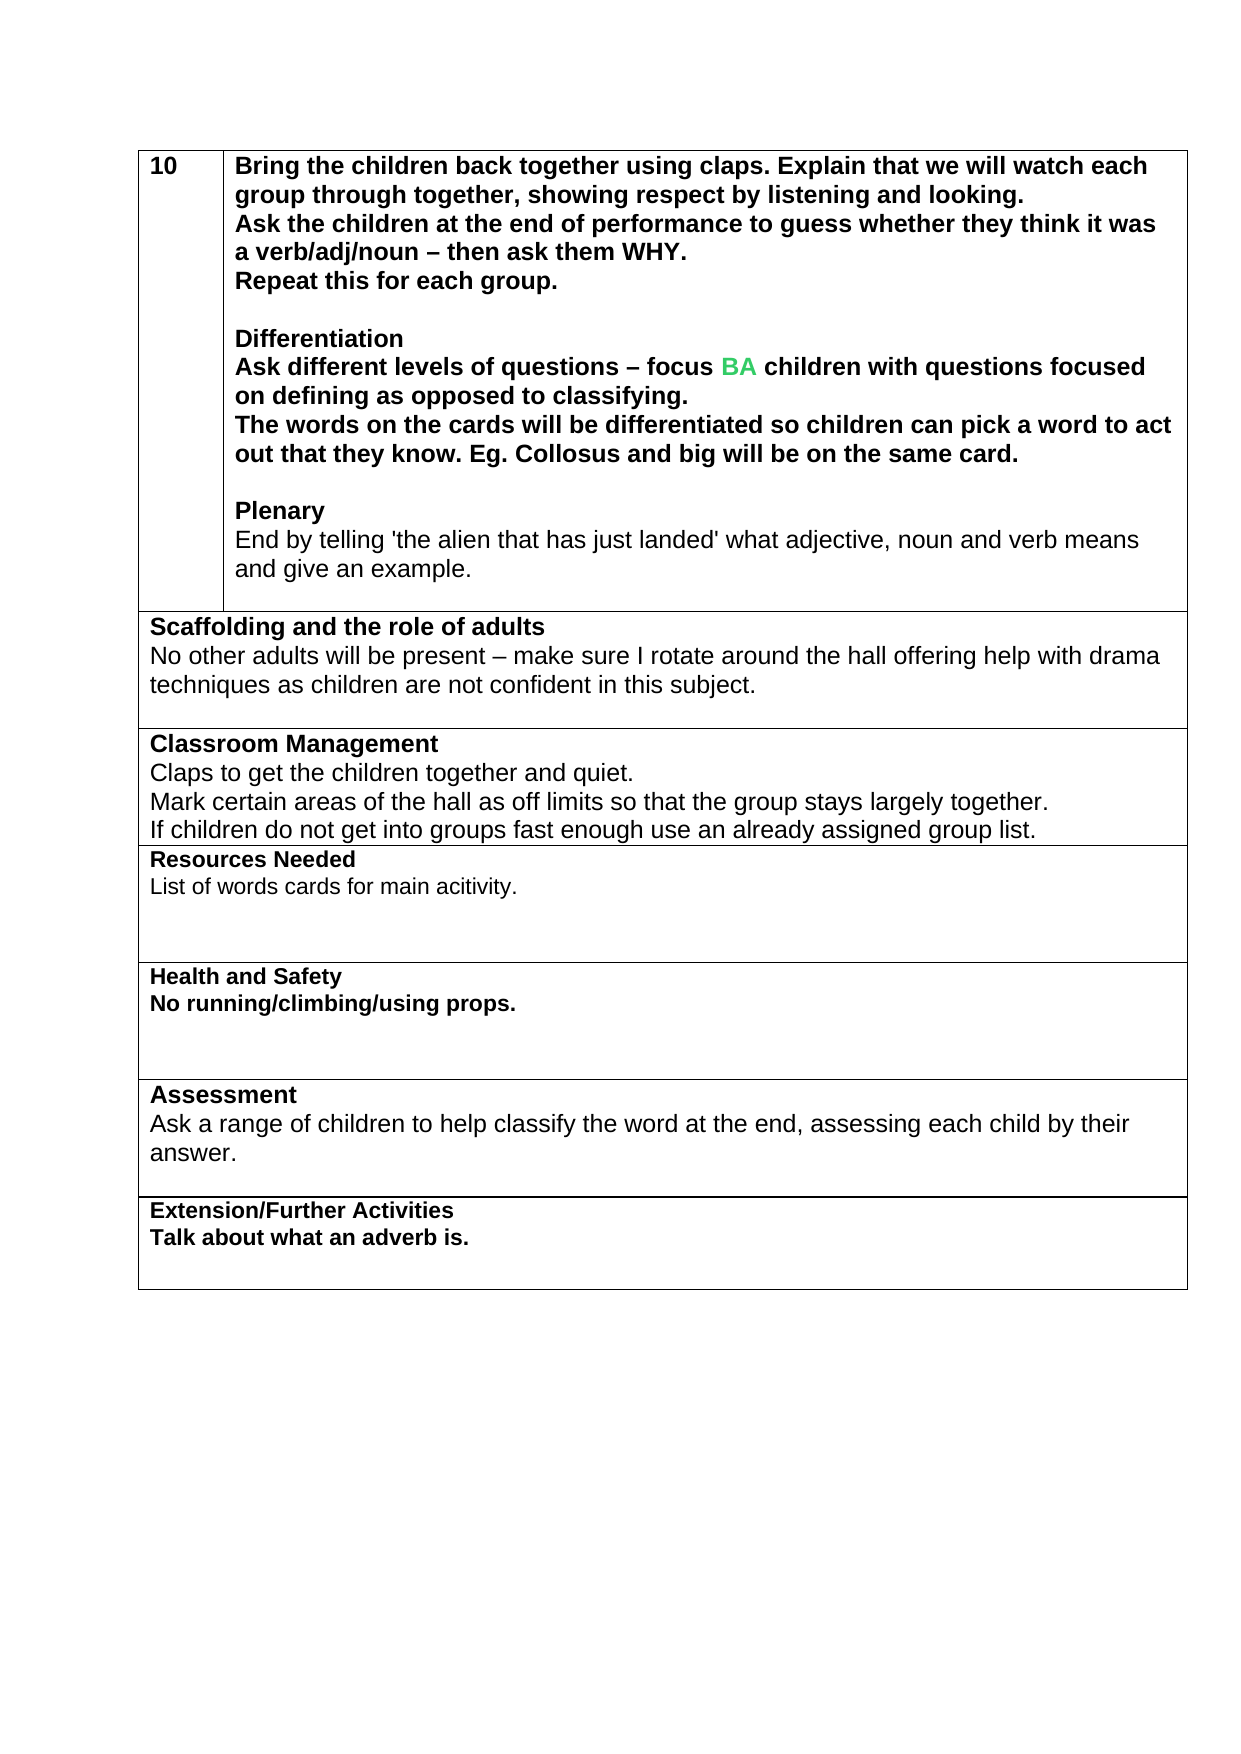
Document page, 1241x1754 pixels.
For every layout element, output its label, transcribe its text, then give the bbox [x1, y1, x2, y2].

table_cell 10 [139, 151, 223, 611]
table_cell Scaffolding and the role of adults No other adults will be present – make sure I rotate around the hall offering help with drama techniques as children are not confident in this subject. [139, 612, 1187, 728]
table_cell Bring the children back together using claps. Explain that we will watch each group through together, showing respect by listening and looking. Ask the children at the end of performance to guess whether they think it was a verb/adj/noun – then ask them WHY. Repeat this for each group. Differentiation Ask different levels of questions – focus BA children with questions focused on defining as opposed to classifying. The words on the cards will be differentiated so children can pick a word to act out that they know. Eg. Collosus and big will be on the same card. Plenary End by telling 'the alien that has just landed' what adjective, noun and verb means and give an example. [224, 151, 1187, 611]
table_cell Extension/Further Activities Talk about what an adverb is. [139, 1198, 1187, 1289]
table_cell Assessment Ask a range of children to help classify the word at the end, assessing each child by their answer. [139, 1080, 1187, 1196]
table_cell Health and Safety No running/climbing/using props. [139, 963, 1187, 1079]
table_cell Classroom Management Claps to get the children together and quiet. Mark certain areas of the hall as off limits so that the group stays largely together. If children do not get into groups fast enough use an already assigned group list. [139, 729, 1187, 845]
table_cell Resources Needed List of words cards for main acitivity. [139, 846, 1187, 962]
